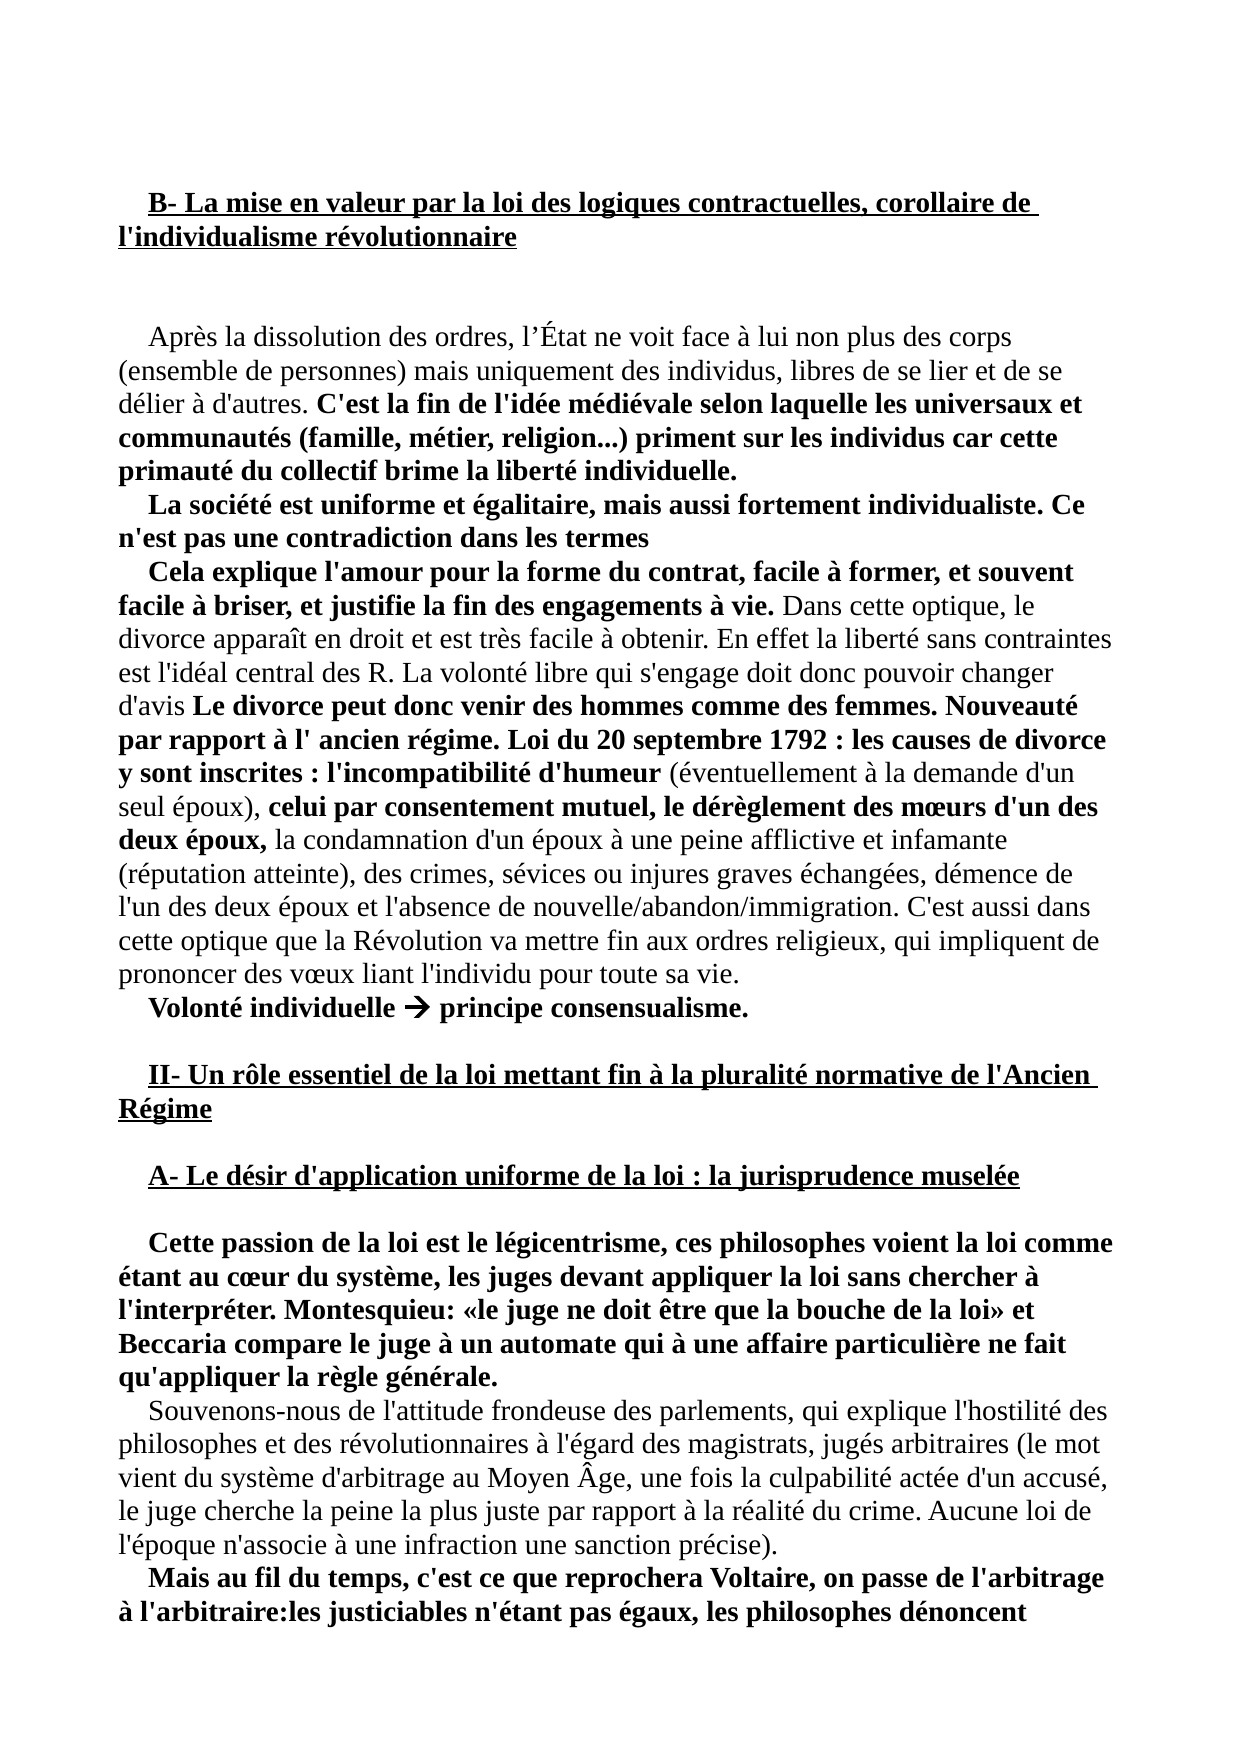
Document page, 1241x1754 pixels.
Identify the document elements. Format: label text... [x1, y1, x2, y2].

text Mais au fil du temps, c'est ce que reprochera Voltaire, on passe de l'arbitrage à l'arbitraire:les justiciables n'étant pas égaux, les philosophes dénoncent [118, 1561, 1122, 1628]
text Cela explique l'amour pour la forme du contrat, facile à former, et souvent facile à briser, et justifie la fin des engagements à vie. Dans cette optique, le divorce apparaît en droit et est très facile à obtenir. En effet la liberté sans contraintes est l'idéal central des R. La volonté libre qui s'engage doit donc pouvoir changer d'avis Le divorce peut donc venir des hommes comme des femmes. Nouveauté par rapport à l' ancien régime. Loi du 20 septembre 1792 : les causes de divorce y sont inscrites : l'incompatibilité d'humeur (éventuellement à la demande d'un seul époux), celui par consentement mutuel, le dérèglement des mœurs d'un des deux époux, la condamnation d'un époux à une peine afflictive et infamante (réputation atteinte), des crimes, sévices ou injures graves échangées, démence de l'un des deux époux et l'absence de nouvelle/abandon/immigration. C'est aussi dans cette optique que la Révolution va mettre fin aux ordres religieux, qui impliquent de prononcer des vœux liant l'individu pour toute sa vie. [118, 554, 1122, 990]
text Souvenons-nous de l'attitude frondeuse des parlements, qui explique l'hostilité des philosophes et des révolutionnaires à l'égard des magistrats, jugés arbitraires (le mot vient du système d'arbitrage au Moyen Âge, une fois la culpabilité actée d'un accusé, le juge cherche la peine la plus juste par rapport à la réalité du crime. Aucune loi de l'époque n'associe à une infraction une sanction précise). [118, 1393, 1122, 1561]
text Volonté individuelle  principe consensualisme. [118, 990, 1122, 1024]
text A- Le désir d'application uniforme de la loi : la jurisprudence muselée [118, 1158, 1122, 1192]
text II- Un rôle essentiel de la loi mettant fin à la pluralité normative de l'Ancien Régime [118, 1057, 1122, 1124]
text Cette passion de la loi est le légicentrisme, ces philosophes voient la loi comme étant au cœur du système, les juges devant appliquer la loi sans chercher à l'interpréter. Montesquieu: «le juge ne doit être que la bouche de la loi» et Beccaria compare le juge à un automate qui à une affaire particulière ne fait qu'appliquer la règle générale. [118, 1225, 1122, 1393]
text B- La mise en valeur par la loi des logiques contractuelles, corollaire de l'individualisme révolutionnaire [118, 185, 1122, 252]
text La société est uniforme et égalitaire, mais aussi fortement individualiste. Ce n'est pas une contradiction dans les termes [118, 487, 1122, 554]
text Après la dissolution des ordres, l’État ne voit face à lui non plus des corps (ensemble de personnes) mais uniquement des individus, libres de se lier et de se délier à d'autres. C'est la fin de l'idée médiévale selon laquelle les universaux et communautés (famille, métier, religion...) priment sur les individus car cette primauté du collectif brime la liberté individuelle. [118, 319, 1122, 487]
